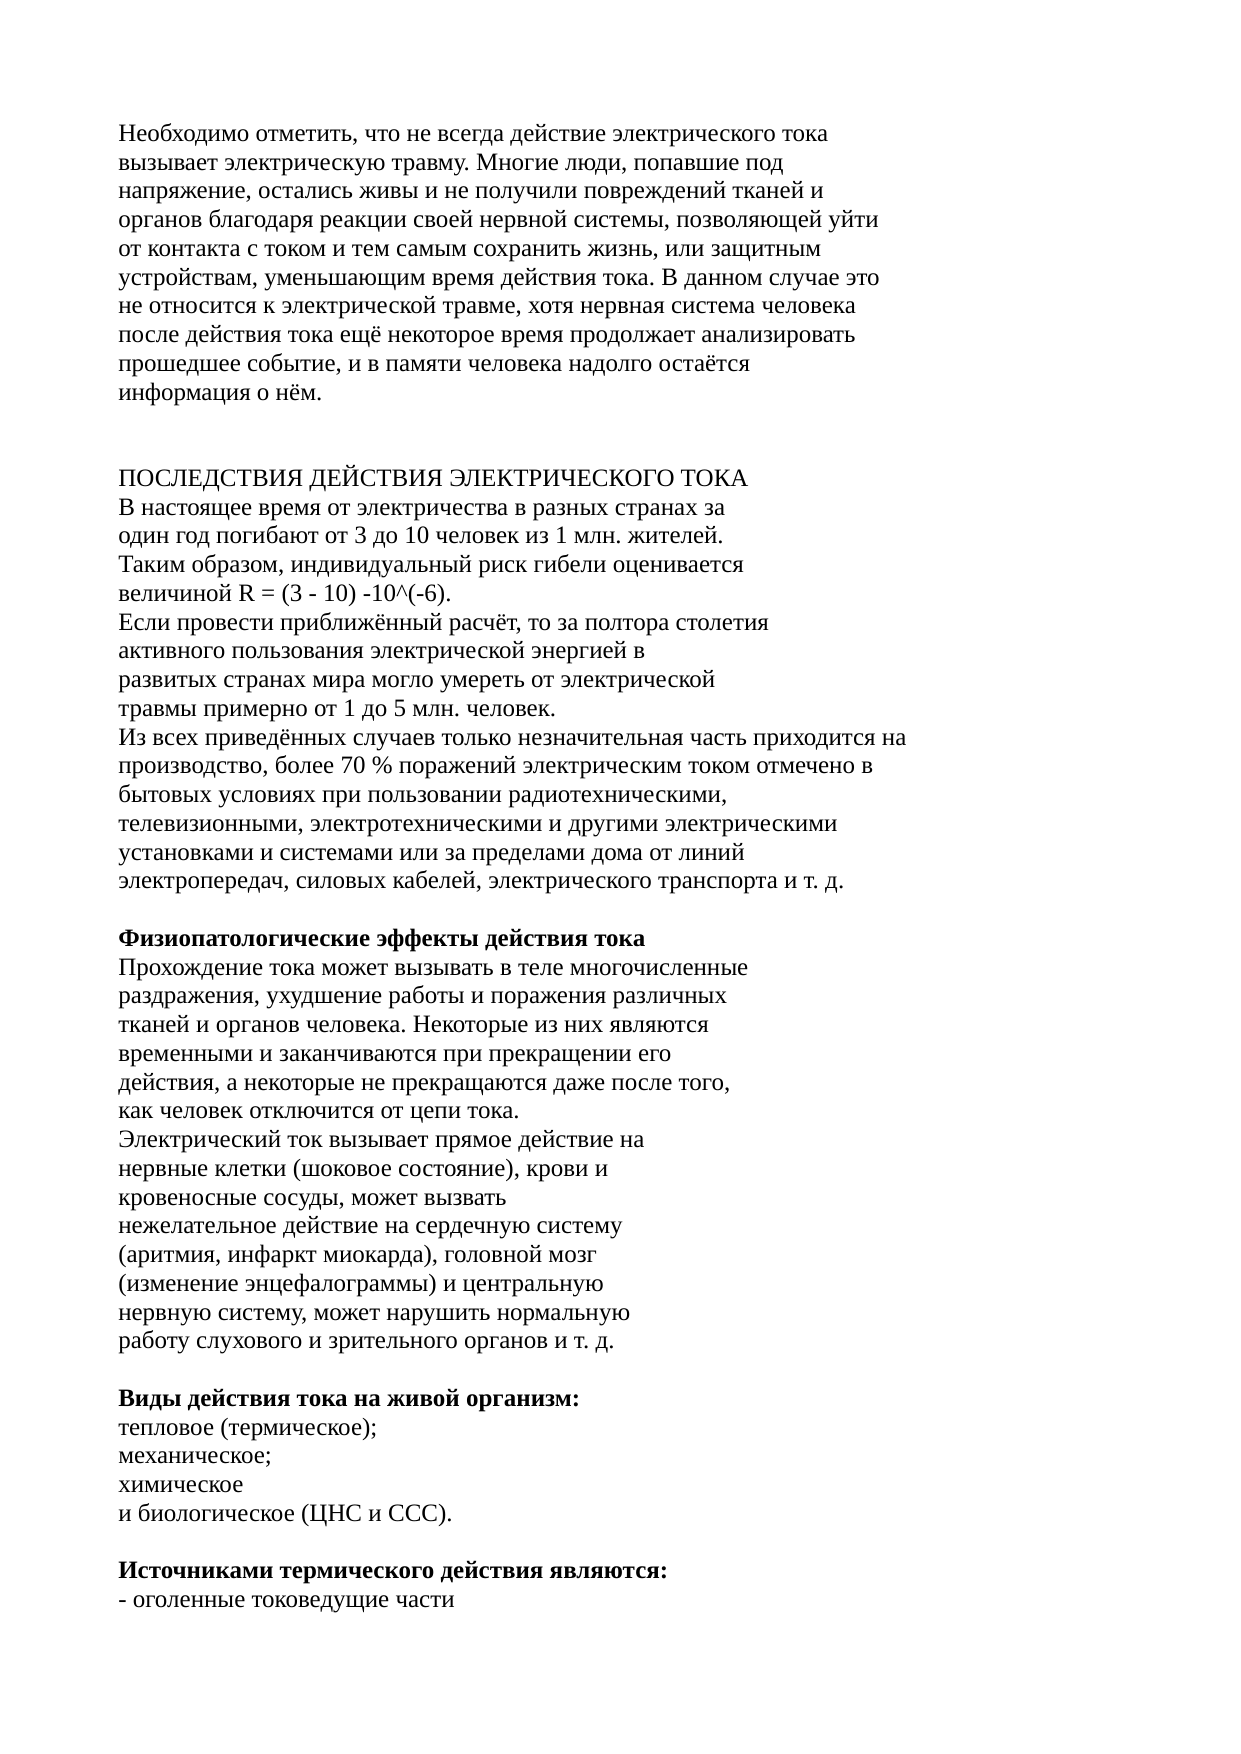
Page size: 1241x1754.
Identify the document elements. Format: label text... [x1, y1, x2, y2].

text от контакта с током и тем самым сохранить жизнь, или защитным [118, 233, 1122, 262]
text Из всех приведённых случаев только незначительная часть приходится на [118, 722, 1122, 751]
text - оголенные токоведущие части [118, 1584, 1122, 1613]
text развитых странах мира могло умереть от электрической [118, 664, 1122, 693]
text нервные клетки (шоковое состояние), крови и [118, 1153, 1122, 1182]
text В настоящее время от электричества в разных странах за [118, 492, 1122, 521]
text Необходимо отметить, что не всегда действие электрического тока [118, 118, 1122, 147]
text Таким образом, индивидуальный риск гибели оценивается [118, 549, 1122, 578]
text Виды действия тока на живой организм: [118, 1383, 1122, 1412]
text нервную систему, может нарушить нормальную [118, 1297, 1122, 1326]
text электропередач, силовых кабелей, электрического транспорта и т. д. [118, 866, 1122, 894]
text тепловое (термическое); [118, 1412, 1122, 1441]
text Электрический ток вызывает прямое действие на [118, 1124, 1122, 1153]
text (изменение энцефалограммы) и центральную [118, 1268, 1122, 1297]
text временными и заканчиваются при прекращении его [118, 1038, 1122, 1067]
text раздражения, ухудшение работы и поражения различных [118, 981, 1122, 1009]
text Если провести приближённый расчёт, то за полтора столетия [118, 607, 1122, 636]
text тканей и органов человека. Некоторые из них являются [118, 1009, 1122, 1038]
text бытовых условиях при пользовании радиотехническими, [118, 779, 1122, 808]
text как человек отключится от цепи тока. [118, 1096, 1122, 1124]
text активного пользования электрической энергией в [118, 636, 1122, 664]
text не относится к электрической травме, хотя нервная система человека [118, 291, 1122, 319]
text напряжение, остались живы и не получили повреждений тканей и [118, 176, 1122, 204]
text производство, более 70 % поражений электрическим током отмечено в [118, 751, 1122, 779]
text работу слухового и зрительного органов и т. д. [118, 1326, 1122, 1354]
text ПОСЛЕДСТВИЯ ДЕЙСТВИЯ ЭЛЕКТРИЧЕСКОГО ТОКА [118, 463, 1122, 492]
text и биологическое (ЦНС и ССС). [118, 1498, 1122, 1527]
text химическое [118, 1469, 1122, 1498]
text устройствам, уменьшающим время действия тока. В данном случае это [118, 262, 1122, 291]
text нежелательное действие на сердечную систему [118, 1211, 1122, 1239]
text Прохождение тока может вызывать в теле многочисленные [118, 952, 1122, 981]
text органов благодаря реакции своей нервной системы, позволяющей уйти [118, 204, 1122, 233]
text информация о нём. [118, 377, 1122, 406]
text (аритмия, инфаркт миокарда), головной мозг [118, 1239, 1122, 1268]
text механическое; [118, 1441, 1122, 1469]
text величиной R = (3 - 10) -10^(-6). [118, 578, 1122, 607]
text установками и системами или за пределами дома от линий [118, 837, 1122, 866]
text Источниками термического действия являются: [118, 1556, 1122, 1584]
text прошедшее событие, и в памяти человека надолго остаётся [118, 348, 1122, 377]
text травмы примерно от 1 до 5 млн. человек. [118, 693, 1122, 722]
text телевизионными, электротехническими и другими электрическими [118, 808, 1122, 837]
text после действия тока ещё некоторое время продолжает анализировать [118, 319, 1122, 348]
text Физиопатологические эффекты действия тока [118, 923, 1122, 952]
text вызывает электрическую травму. Многие люди, попавшие под [118, 147, 1122, 176]
text один год погибают от 3 до 10 человек из 1 млн. жителей. [118, 521, 1122, 549]
text кровеносные сосуды, может вызвать [118, 1182, 1122, 1211]
text действия, а некоторые не прекращаются даже после того, [118, 1067, 1122, 1096]
